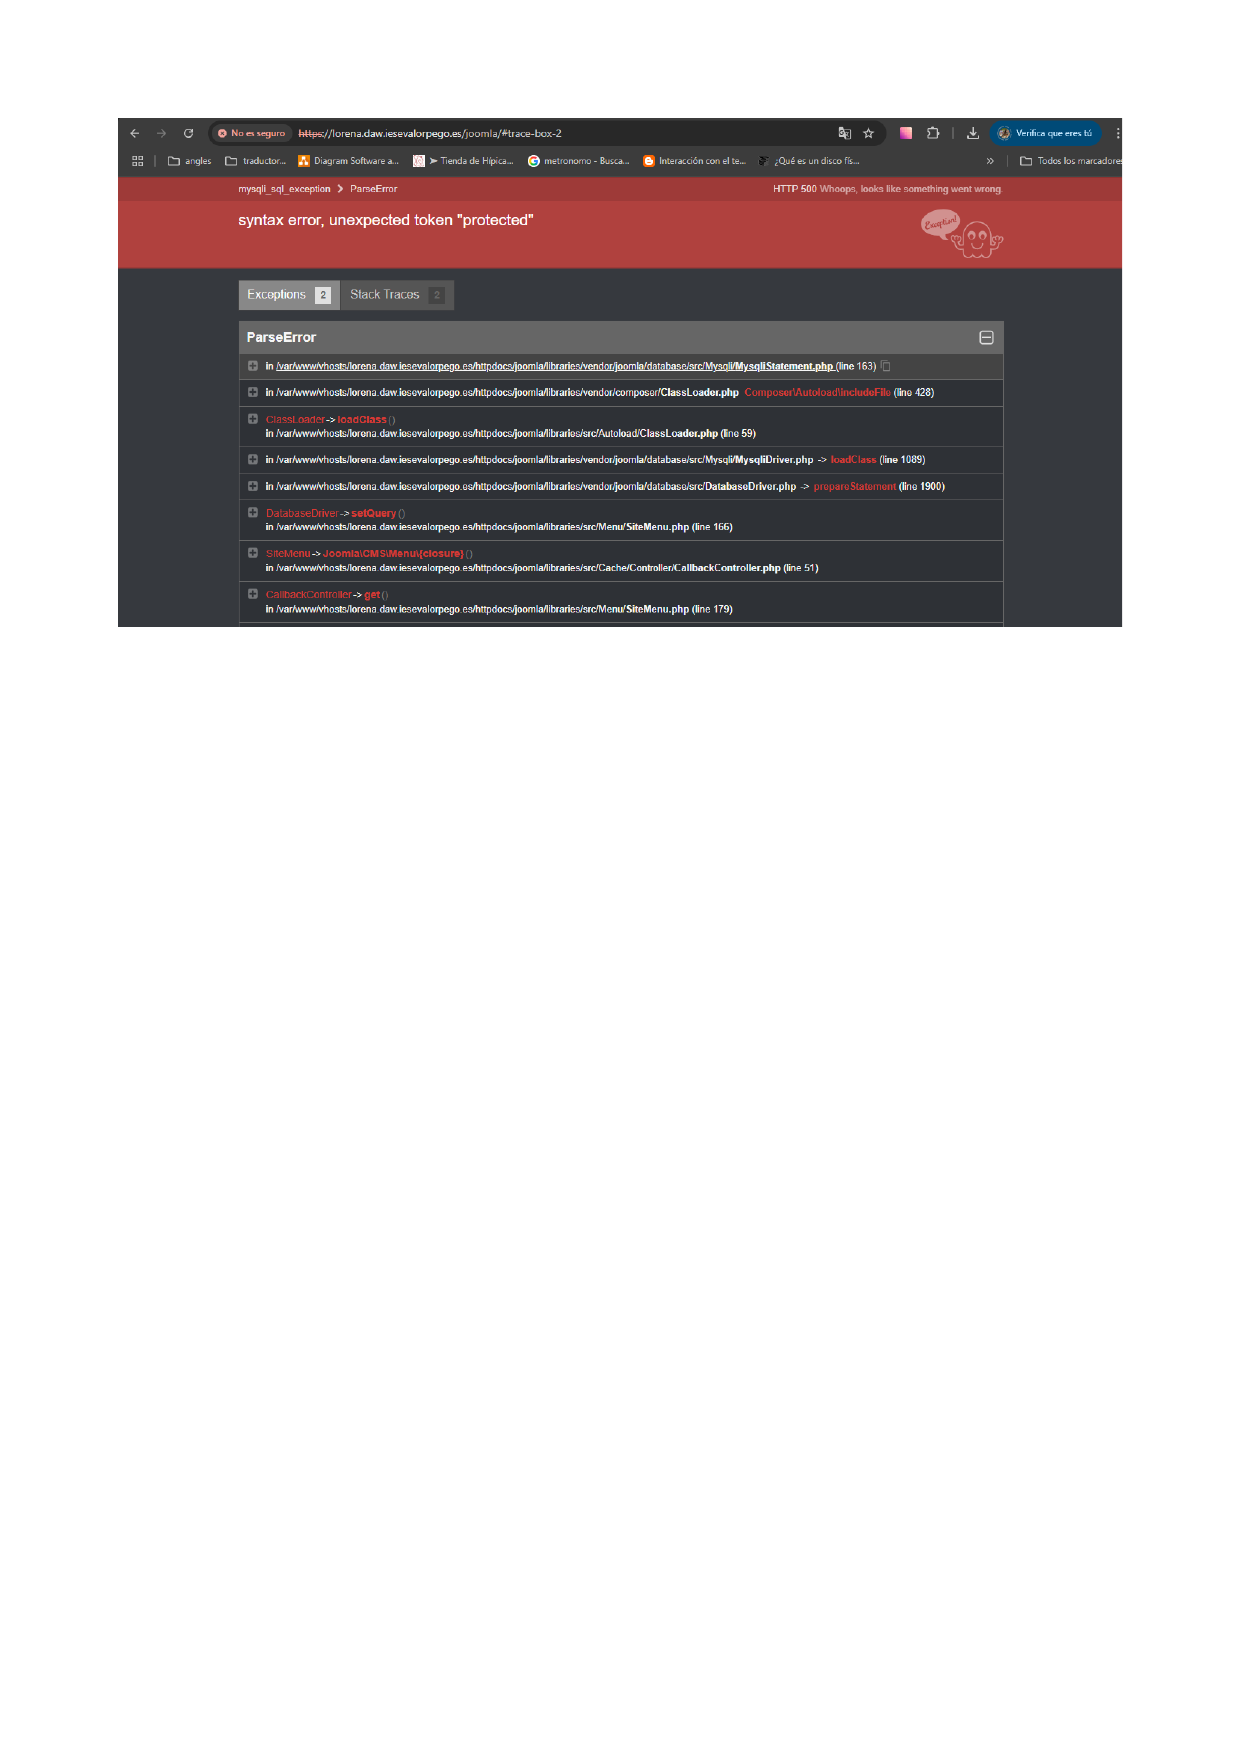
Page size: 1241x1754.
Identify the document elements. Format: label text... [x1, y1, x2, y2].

text El desplegament de Joomla en un entorn LAMP amb Plesk ha simplificat la gestió del servidor VPS, facilitant la creació d’usuaris FTP, la configuració de bases de dades i la pujada de fitxers. Plesk ha permès administrar tot des d’una única interfície, millorant l’eficiència i la seguretat del procés. Aquesta pràctica ha aportat una experiència valuosa en la gestió i desplegament d’aplicacions web en entorns professionals. [118, 756, 1122, 957]
subtitle Conclusió [118, 698, 1122, 727]
picture [118, 118, 1123, 627]
